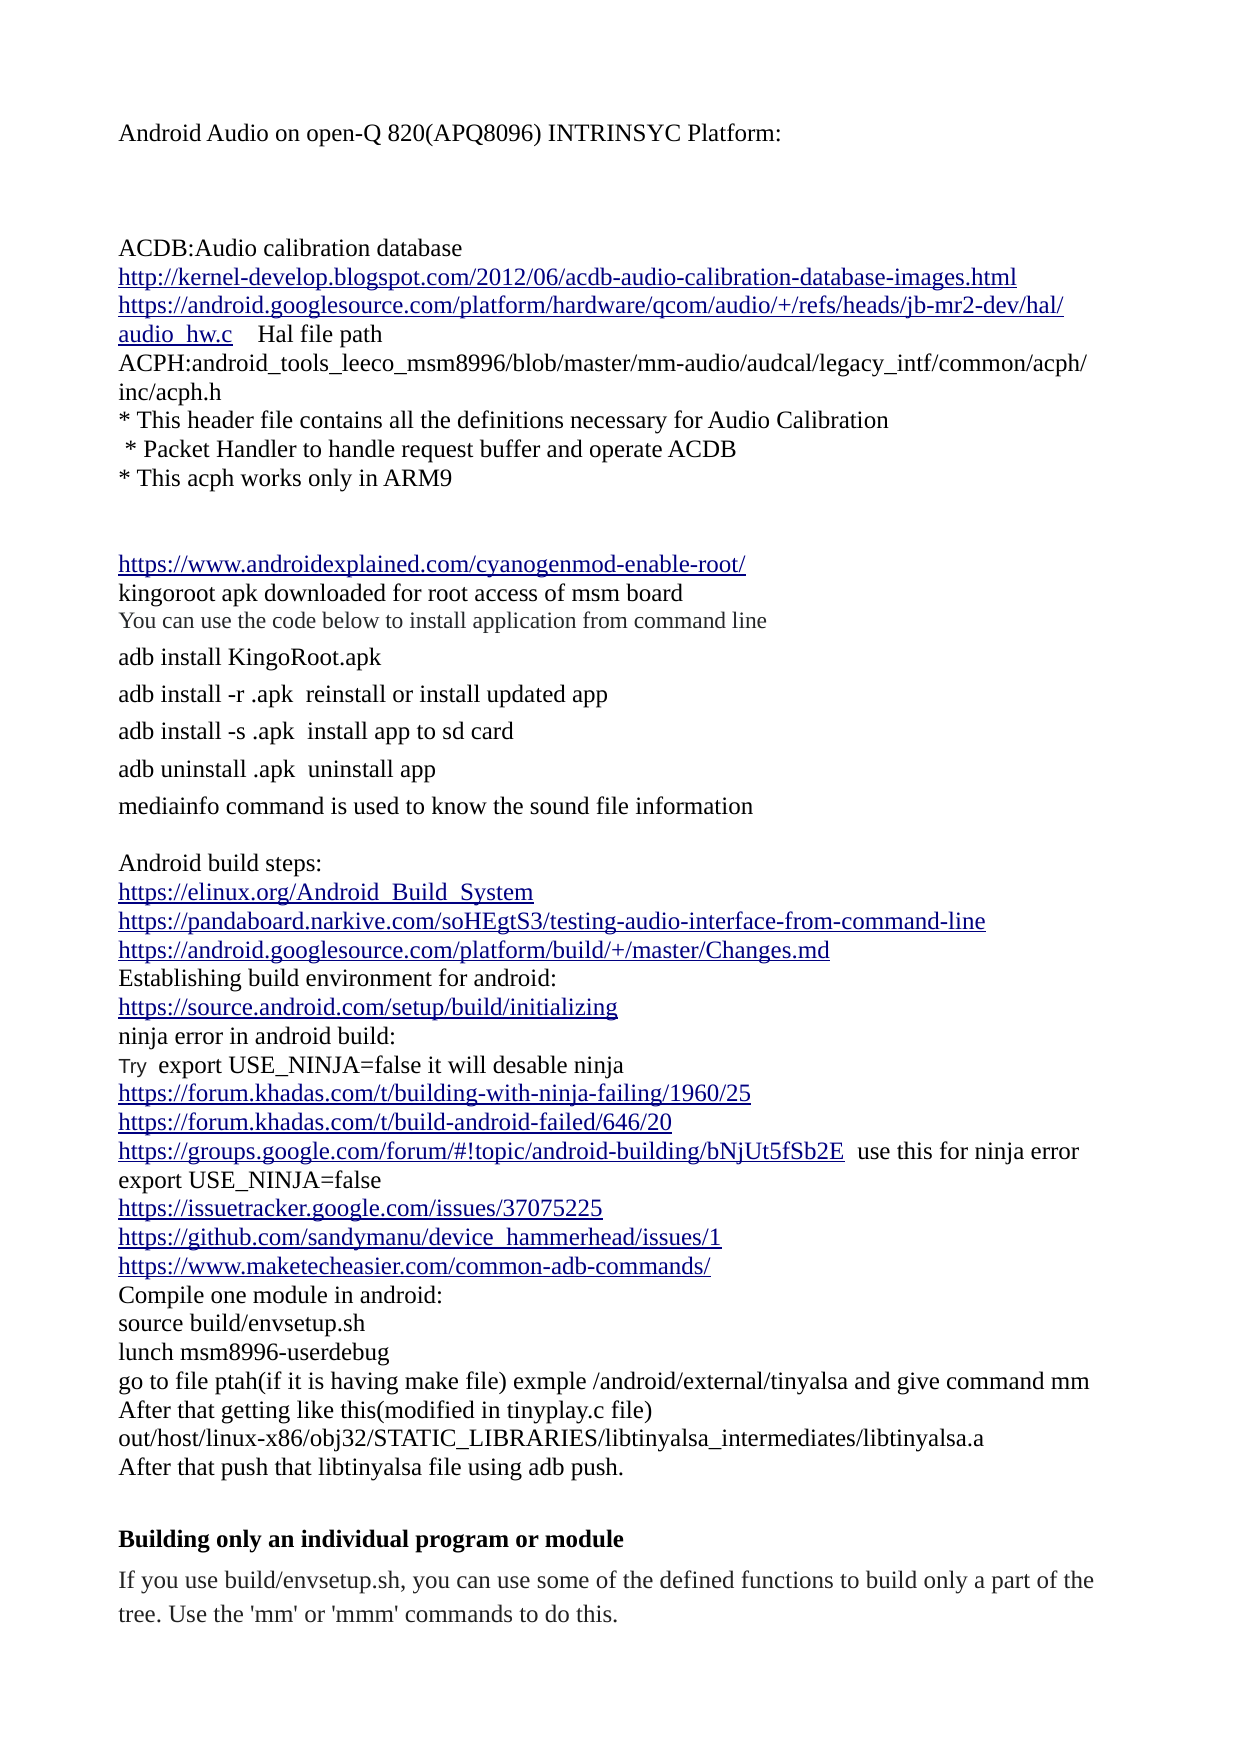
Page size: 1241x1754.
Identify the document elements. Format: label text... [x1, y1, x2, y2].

text adb install -r .apk reinstall or install updated app [118, 679, 1122, 708]
text http://kernel-develop.blogspot.com/2012/06/acdb-audio-calibration-database-images.html [118, 262, 1122, 291]
text After that getting like this(modified in tinyplay.c file) [118, 1395, 1122, 1423]
text https://forum.khadas.com/t/building-with-ninja-failing/1960/25 [118, 1078, 1122, 1107]
text mediainfo command is used to know the sound file information [118, 791, 1122, 820]
text * This header file contains all the definitions necessary for Audio Calibration [118, 406, 1122, 434]
text https://www.maketecheasier.com/common-adb-commands/ [118, 1251, 1122, 1280]
text https://github.com/sandymanu/device_hammerhead/issues/1 [118, 1222, 1122, 1251]
text https://pandaboard.narkive.com/soHEgtS3/testing-audio-interface-from-command-line [118, 906, 1122, 935]
text You can use the code below to install application from command line [118, 607, 1122, 634]
text Establishing build environment for android: [118, 963, 1122, 992]
text * This acph works only in ARM9 [118, 463, 1122, 492]
text https://forum.khadas.com/t/build-android-failed/646/20 [118, 1107, 1122, 1136]
text adb uninstall .apk uninstall app [118, 754, 1122, 782]
text https://android.googlesource.com/platform/hardware/qcom/audio/+/refs/heads/jb-mr2-dev/hal/audio_hw.c Hal file path [118, 291, 1122, 348]
text After that push that libtinyalsa file using adb push. [118, 1452, 1122, 1481]
text https://android.googlesource.com/platform/build/+/master/Changes.md [118, 935, 1122, 963]
text out/host/linux-x86/obj32/STATIC_LIBRARIES/libtinyalsa_intermediates/libtinyalsa.a [118, 1423, 1122, 1452]
text Android Audio on open-Q 820(APQ8096) INTRINSYC Platform: [118, 118, 1122, 147]
text ACPH:android_tools_leeco_msm8996/blob/master/mm-audio/audcal/legacy_intf/common/acph/inc/acph.h [118, 348, 1122, 406]
text Android build steps: [118, 848, 1122, 877]
text https://groups.google.com/forum/#!topic/android-building/bNjUt5fSb2E use this for ninja error [118, 1136, 1122, 1165]
text If you use build/envsetup.sh, you can use some of the defined functions to build only a part of the tree. Use the 'mm' or 'mmm' commands to do this. [118, 1566, 1122, 1627]
text https://source.android.com/setup/build/initializing [118, 992, 1122, 1021]
text ninja error in android build: [118, 1021, 1122, 1050]
subtitle Building only an individual program or module [118, 1524, 1122, 1553]
text https://elinux.org/Android_Build_System [118, 877, 1122, 906]
text ACDB:Audio calibration database [118, 233, 1122, 262]
text https://issuetracker.google.com/issues/37075225 [118, 1193, 1122, 1222]
text Try export USE_NINJA=false it will desable ninja [118, 1050, 1122, 1078]
text export USE_NINJA=false [118, 1165, 1122, 1193]
text * Packet Handler to handle request buffer and operate ACDB [118, 434, 1122, 463]
text kingoroot apk downloaded for root access of msm board [118, 578, 1122, 607]
text adb install -s .apk install app to sd card [118, 716, 1122, 745]
text adb install KingoRoot.apk [118, 642, 1122, 671]
text https://www.androidexplained.com/cyanogenmod-enable-root/ [118, 549, 1122, 578]
text lunch msm8996-userdebug [118, 1337, 1122, 1366]
text go to file ptah(if it is having make file) exmple /android/external/tinyalsa and give command mm [118, 1366, 1122, 1395]
text source build/envsetup.sh [118, 1308, 1122, 1337]
text Compile one module in android: [118, 1280, 1122, 1308]
